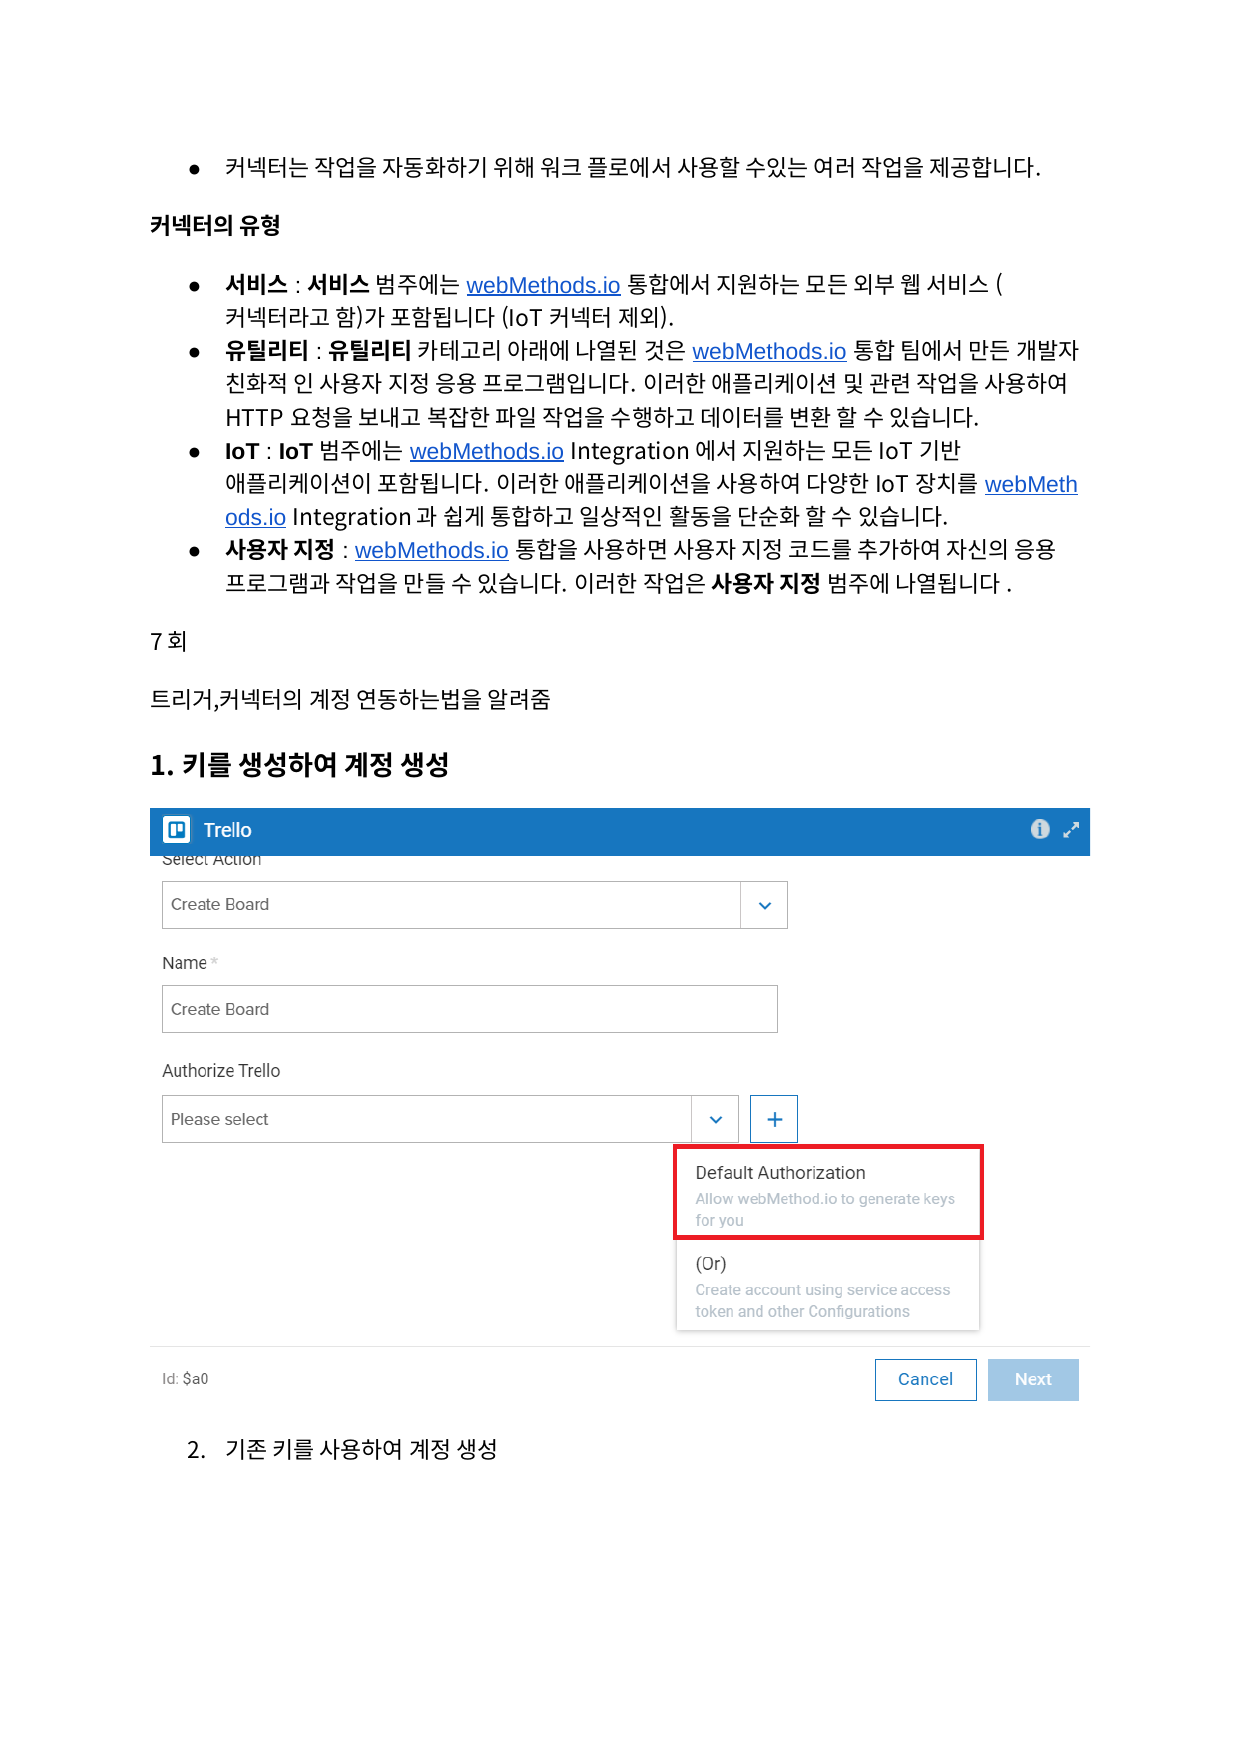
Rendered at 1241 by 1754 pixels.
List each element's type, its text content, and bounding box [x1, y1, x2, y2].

list 서비스 : 서비스 범주에는 webMethods.io 통합에서 지원하는 모든 외부 웹 서비스 (커넥터라고 함)가 포함됩니다 (IoT 커넥터 제외). [187, 266, 1090, 333]
list 유틸리티 : 유틸리티 카테고리 아래에 나열된 것은 webMethods.io 통합 팀에서 만든 개발자 친화적 인 사용자 지정 응용 프로그램입니다. 이러한 애플리케이션 및 관련 작업을 사용하여 HTTP 요청을 보내고 복잡한 파일 작업을 수행하고 데이터를 변환 할 수 있습니다. [187, 333, 1090, 433]
list 커넥터는 작업을 자동화하기 위해 워크 플로에서 사용할 수있는 여러 작업을 제공합니다. [187, 150, 1090, 183]
text 트리거,커넥터의 계정 연동하는법을 알려줌 [150, 682, 1090, 715]
text 커넥터의 유형 [150, 208, 1090, 241]
subtitle 1. 키를 생성하여 계정 생성 [150, 744, 1090, 784]
list 사용자 지정 : webMethods.io 통합을 사용하면 사용자 지정 코드를 추가하여 자신의 응용 프로그램과 작업을 만들 수 있습니다. 이러한 작업은 사용자 지정 범주에 나열됩니다 . [187, 532, 1090, 599]
list 기존 키를 사용하여 계정 생성 [187, 1432, 1090, 1465]
list IoT : IoT 범주에는 webMethods.io Integration에서 지원하는 모든 IoT 기반 애플리케이션이 포함됩니다. 이러한 애플리케이션을 사용하여 다양한 IoT 장치를 webMethods.io Integration과 쉽게 통합하고 일상적인 활동을 단순화 할 수 있습니다. [187, 433, 1090, 532]
picture [150, 808, 1091, 1407]
text 7회 [150, 624, 1090, 657]
